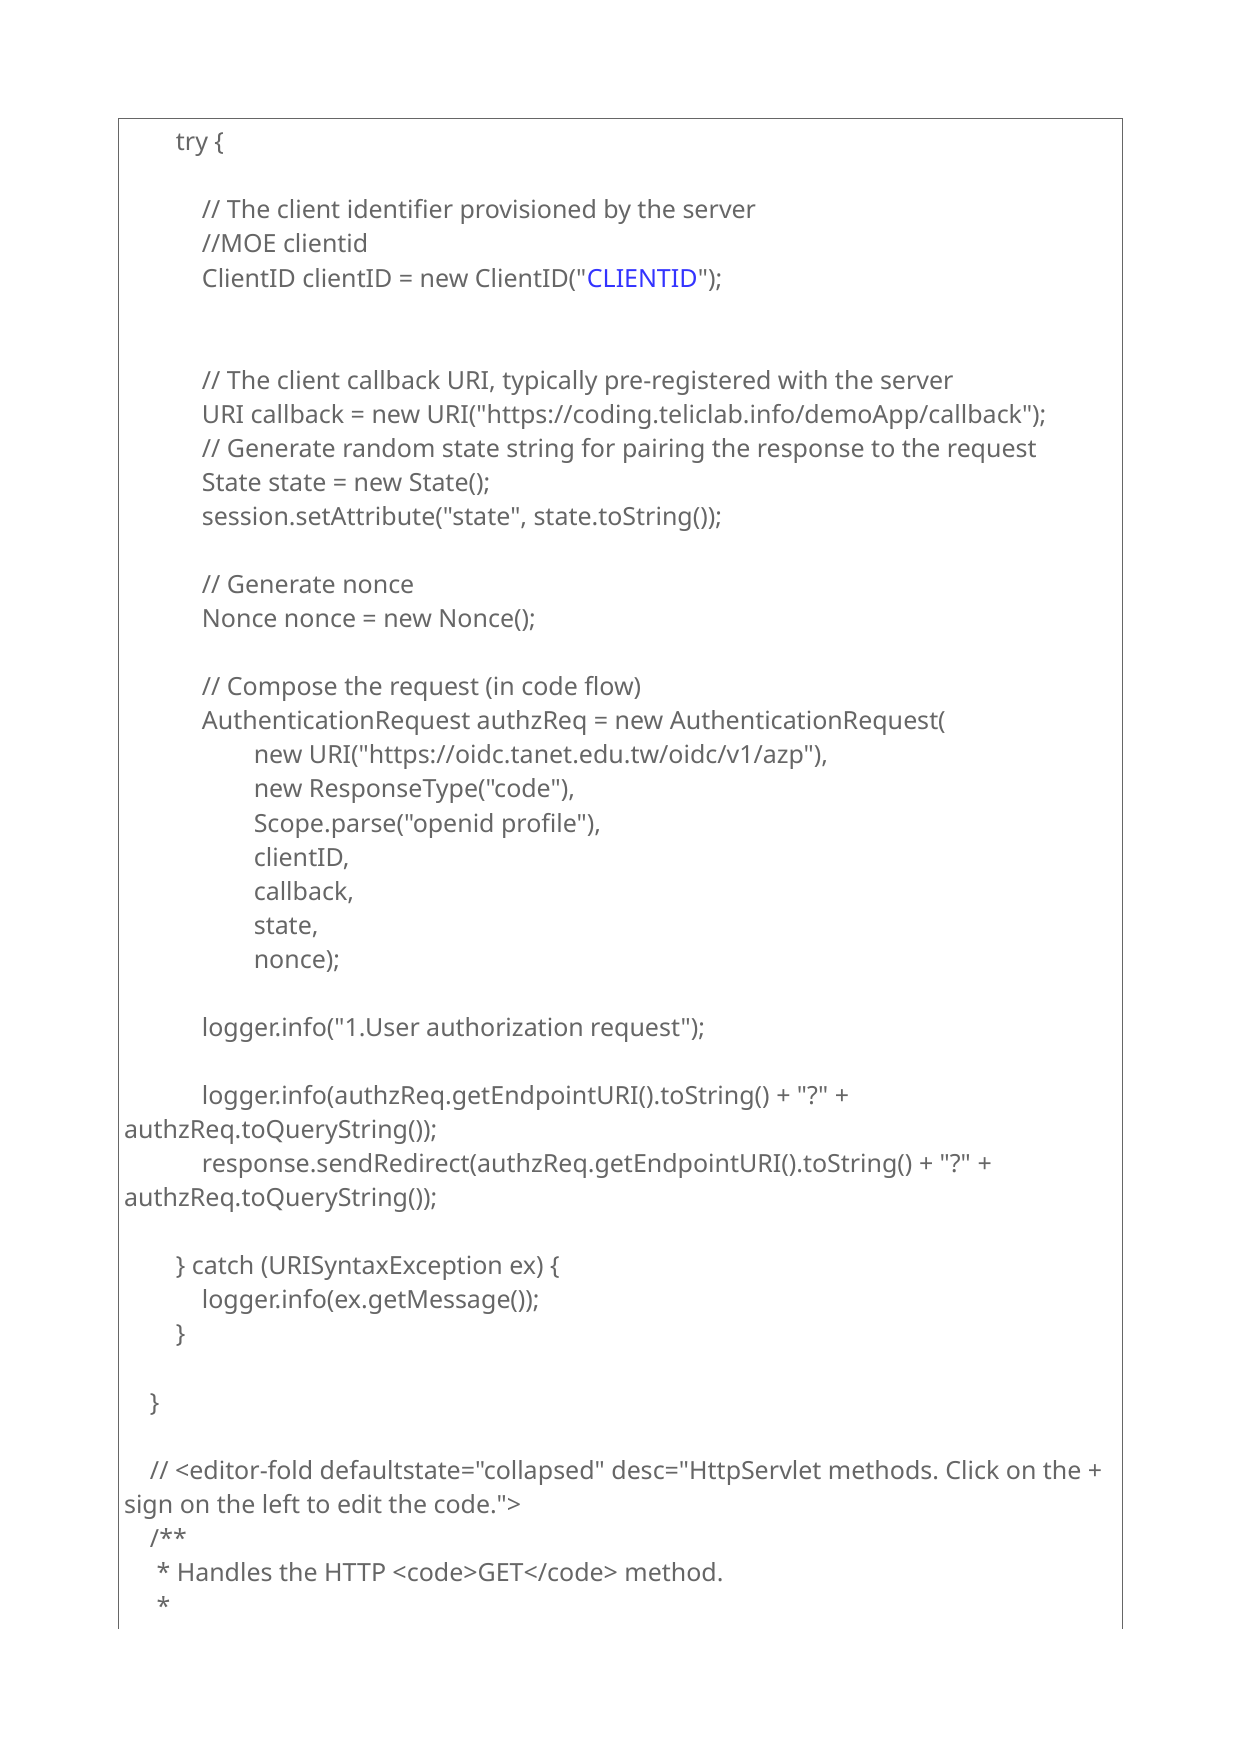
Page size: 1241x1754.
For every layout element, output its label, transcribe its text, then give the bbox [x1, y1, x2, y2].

table_header try { // The client identifier provisioned by the server //MOE clientid ClientID clientID = new ClientID("CLIENTID"); // The client callback URI, typically pre-registered with the server URI callback = new URI("https://coding.teliclab.info/demoApp/callback"); // Generate random state string for pairing the response to the request State state = new State(); session.setAttribute("state", state.toString()); // Generate nonce Nonce nonce = new Nonce(); // Compose the request (in code flow) AuthenticationRequest authzReq = new AuthenticationRequest( new URI("https://oidc.tanet.edu.tw/oidc/v1/azp"), new ResponseType("code"), Scope.parse("openid profile"), clientID, callback, state, nonce); logger.info("1.User authorization request"); logger.info(authzReq.getEndpointURI().toString() + "?" + authzReq.toQueryString()); response.sendRedirect(authzReq.getEndpointURI().toString() + "?" + authzReq.toQueryString()); } catch (URISyntaxException ex) { logger.info(ex.getMessage()); } } // <editor-fold defaultstate="collapsed" desc="HttpServlet methods. Click on the + sign on the left to edit the code."> /** * Handles the HTTP <code>GET</code> method. * [119, 119, 1122, 1628]
